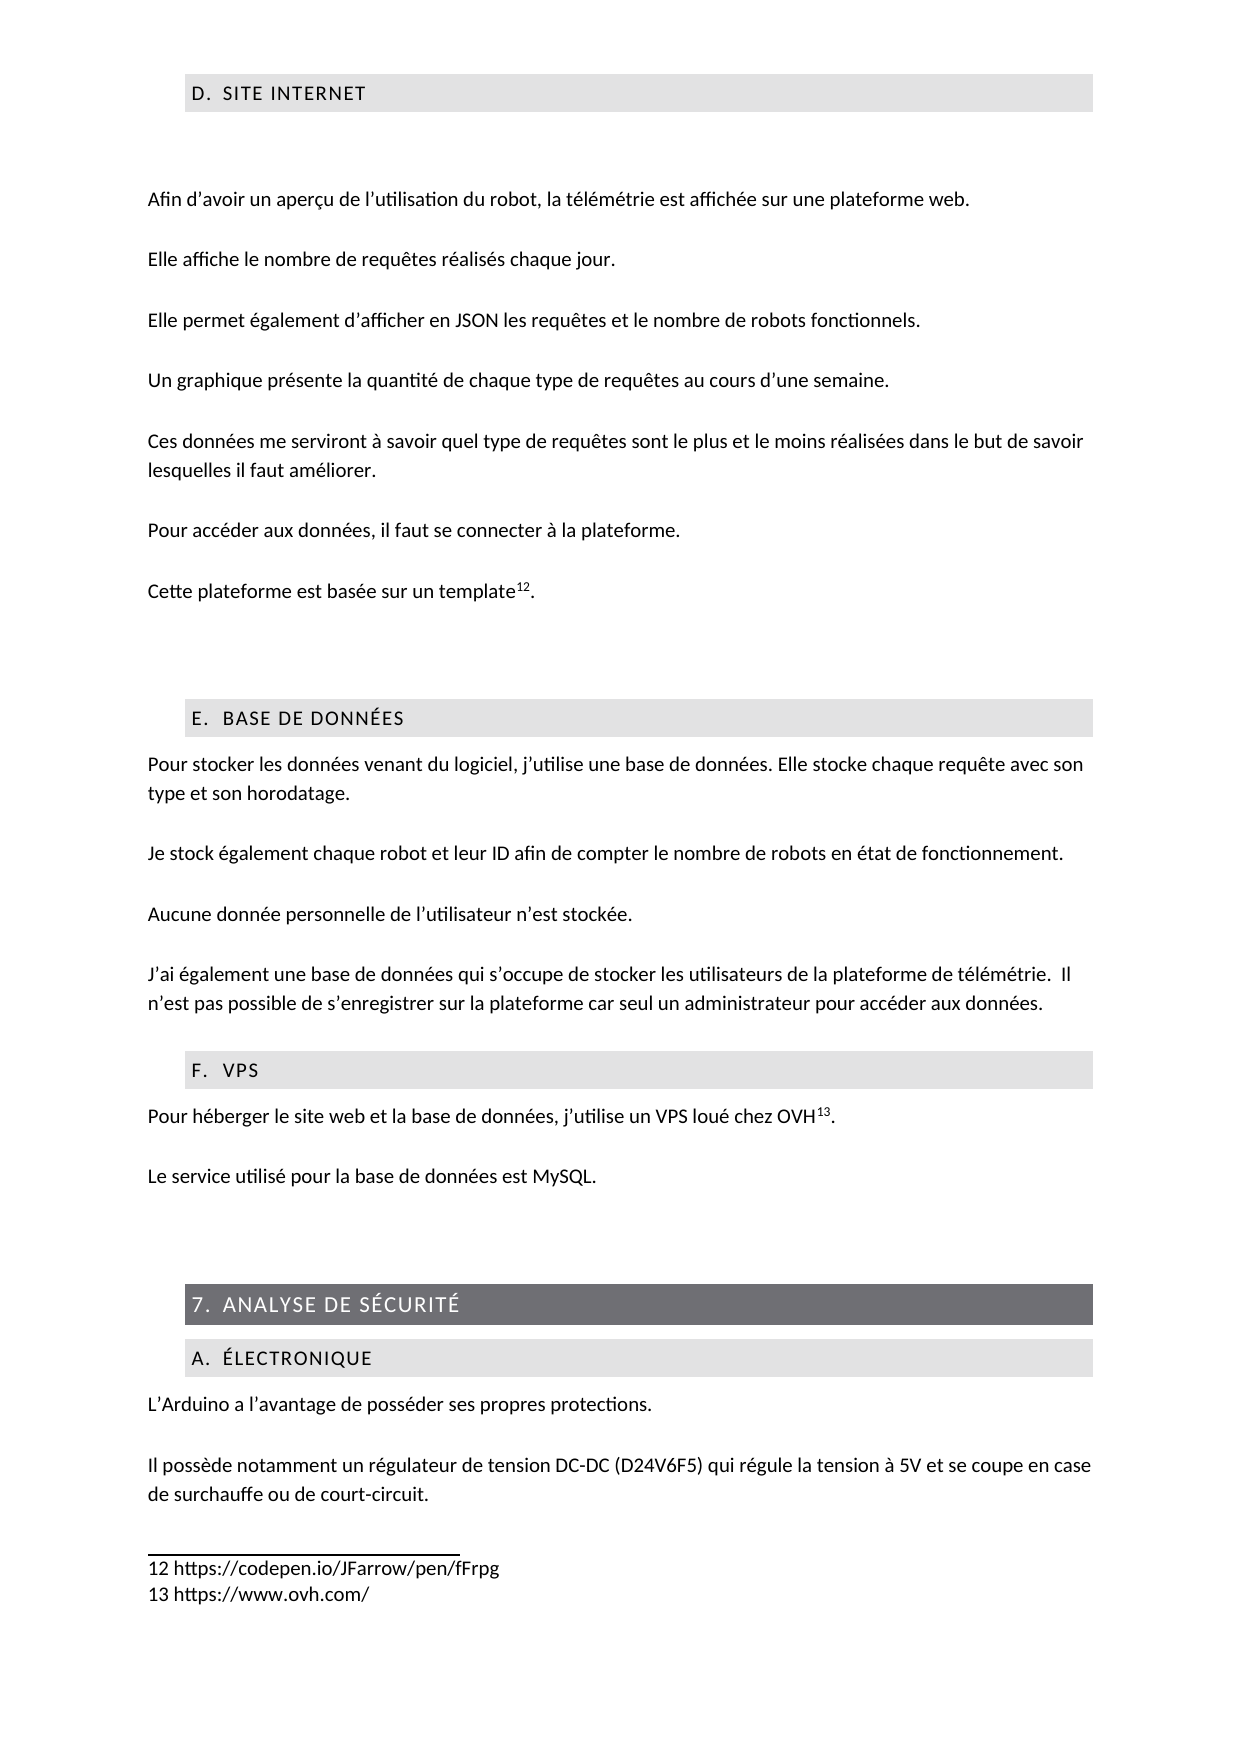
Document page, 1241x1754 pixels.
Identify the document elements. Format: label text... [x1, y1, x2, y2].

text Je stock également chaque robot et leur ID afin de compter le nombre de robots en état de fonctionnement. [148, 840, 1093, 866]
text Pour héberger le site web et la base de données, j’utilise un VPS loué chez OVH. [148, 1103, 1093, 1128]
text Elle permet également d’afficher en JSON les requêtes et le nombre de robots fonctionnels. [148, 307, 1093, 332]
text Aucune donnée personnelle de l’utilisateur n’est stockée. [148, 901, 1093, 926]
text Elle affiche le nombre de requêtes réalisés chaque jour. [148, 247, 1093, 272]
text https://codepen.io/JFarrow/pen/fFrpg [148, 1556, 1093, 1581]
text https://www.ovh.com/ [148, 1581, 1093, 1606]
text Ces données me serviront à savoir quel type de requêtes sont le plus et le moins réalisées dans le but de savoir lesquelles il faut améliorer. [148, 428, 1093, 482]
text L’Arduino a l’avantage de posséder ses propres protections. [148, 1391, 1093, 1417]
text Cette plateforme est basée sur un template. [148, 578, 1093, 603]
list électronique [191, 1346, 1086, 1371]
text Afin d’avoir un aperçu de l’utilisation du robot, la télémétrie est affichée sur une plateforme web. [148, 186, 1093, 212]
list Site internet [191, 80, 1086, 105]
text J’ai également une base de données qui s’occupe de stocker les utilisateurs de la plateforme de télémétrie. Il n’est pas possible de s’enregistrer sur la plateforme car seul un administrateur pour accéder aux données. [148, 961, 1093, 1016]
text Un graphique présente la quantité de chaque type de requêtes au cours d’une semaine. [148, 367, 1093, 393]
text Le service utilisé pour la base de données est MySQL. [148, 1163, 1093, 1189]
list Base de données [191, 705, 1086, 730]
text Pour accéder aux données, il faut se connecter à la plateforme. [148, 517, 1093, 543]
text Il possède notamment un régulateur de tension DC-DC (D24V6F5) qui régule la tension à 5V et se coupe en case de surchauffe ou de court-circuit. [148, 1452, 1093, 1506]
list Analyse de sécurité [191, 1290, 1086, 1318]
list VPS [191, 1057, 1086, 1082]
text Pour stocker les données venant du logiciel, j’utilise une base de données. Elle stocke chaque requête avec son type et son horodatage. [148, 751, 1093, 805]
